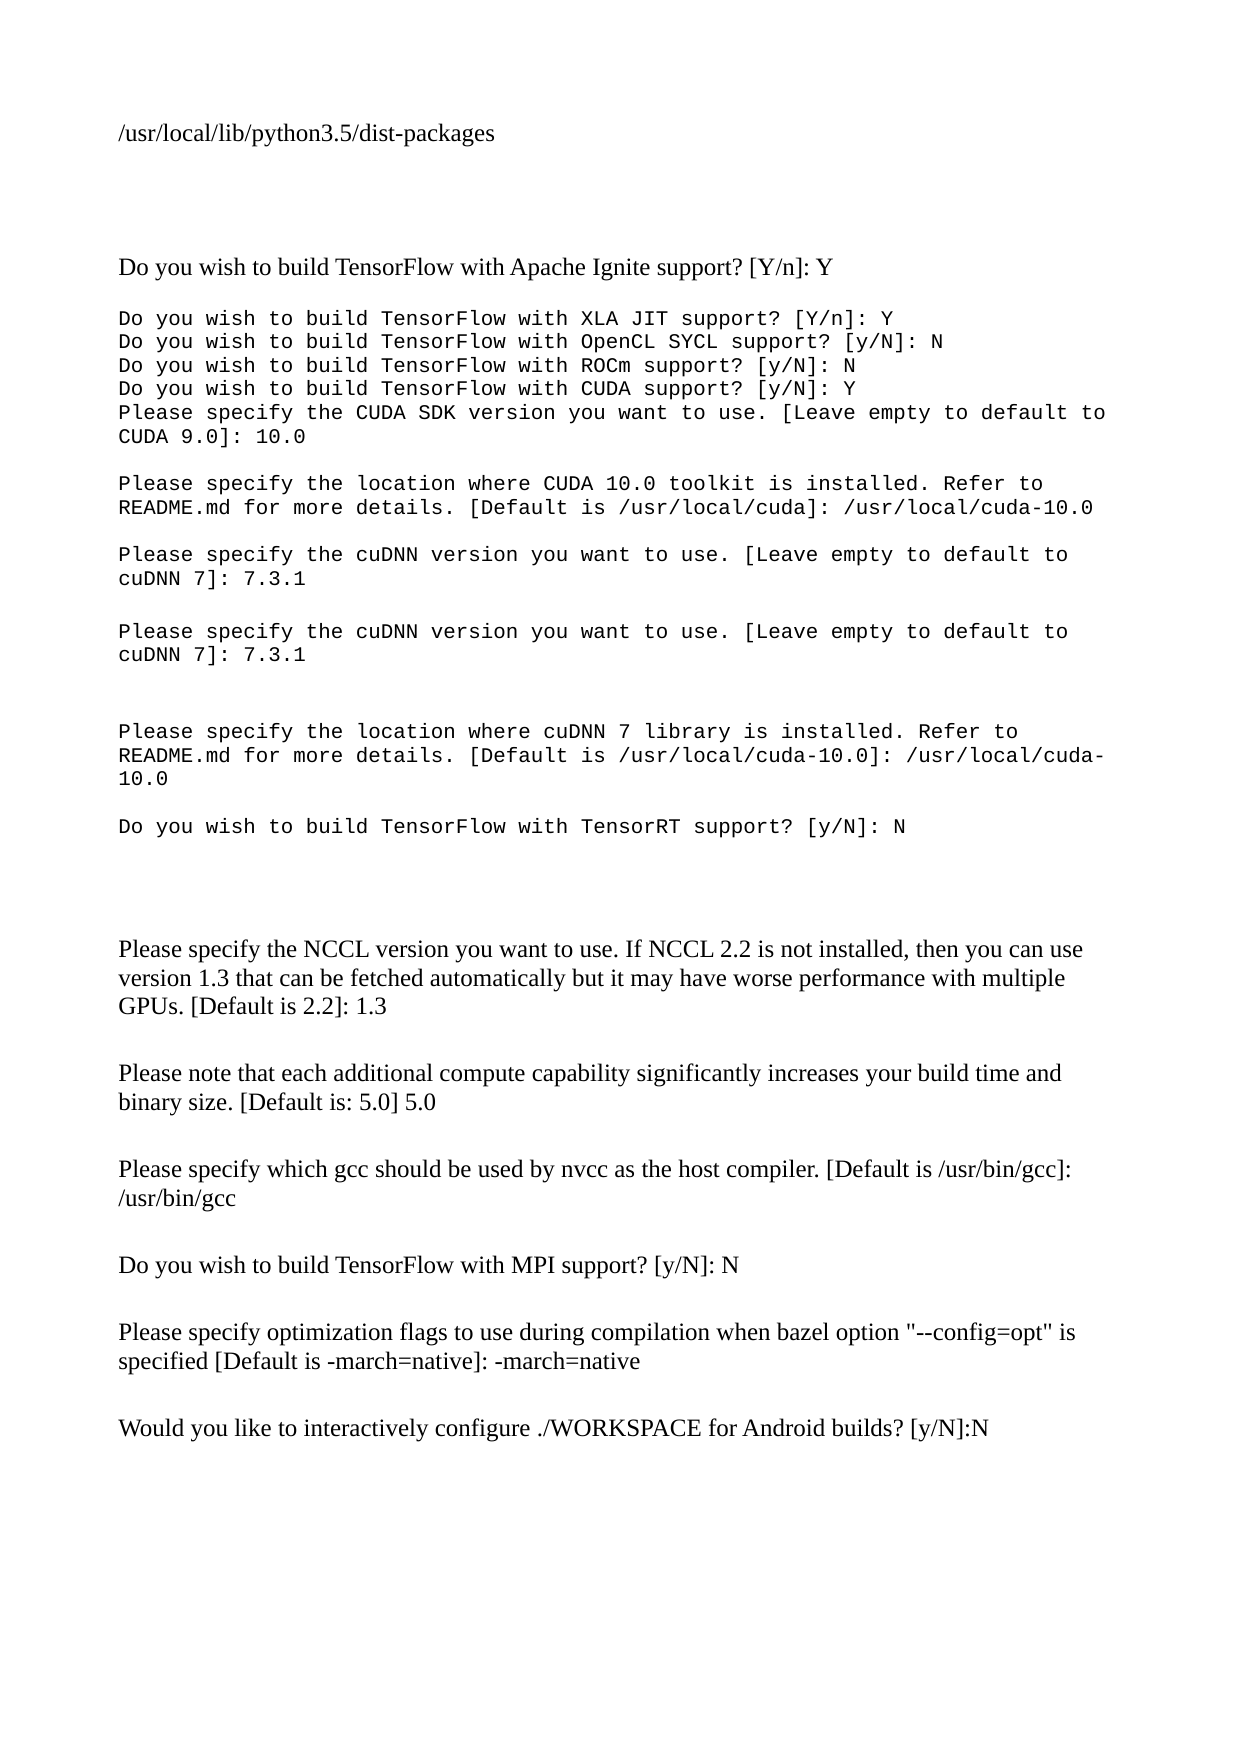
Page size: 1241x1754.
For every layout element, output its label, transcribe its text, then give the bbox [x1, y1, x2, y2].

text Please specify which gcc should be used by nvcc as the host compiler. [Default is /usr/bin/gcc]: /usr/bin/gcc [118, 1154, 1122, 1212]
text Do you wish to build TensorFlow with CUDA support? [y/N]: Y [118, 378, 1122, 402]
text Please specify the CUDA SDK version you want to use. [Leave empty to default to CUDA 9.0]: 10.0 [118, 402, 1122, 449]
text Please specify the cuDNN version you want to use. [Leave empty to default to cuDNN 7]: 7.3.1 [118, 621, 1122, 668]
text Do you wish to build TensorFlow with Apache Ignite support? [Y/n]: Y [118, 252, 1122, 281]
text Do you wish to build TensorFlow with OpenCL SYCL support? [y/N]: N [118, 331, 1122, 355]
text Do you wish to build TensorFlow with MPI support? [y/N]: N [118, 1250, 1122, 1279]
text Please specify the cuDNN version you want to use. [Leave empty to default to cuDNN 7]: 7.3.1 [118, 544, 1122, 591]
text Please specify optimization flags to use during compilation when bazel option "--config=opt" is specified [Default is -march=native]: -march=native [118, 1317, 1122, 1375]
text Do you wish to build TensorFlow with TensorRT support? [y/N]: N [118, 816, 1122, 839]
text Please specify the location where CUDA 10.0 toolkit is installed. Refer to README.md for more details. [Default is /usr/local/cuda]: /usr/local/cuda-10.0 [118, 473, 1122, 520]
text Do you wish to build TensorFlow with XLA JIT support? [Y/n]: Y [118, 307, 1122, 331]
text Would you like to interactively configure ./WORKSPACE for Android builds? [y/N]:N [118, 1413, 1122, 1442]
text Please note that each additional compute capability significantly increases your build time and binary size. [Default is: 5.0] 5.0 [118, 1058, 1122, 1116]
text Please specify the location where cuDNN 7 library is installed. Refer to README.md for more details. [Default is /usr/local/cuda-10.0]: /usr/local/cuda-10.0 [118, 721, 1122, 792]
text Please specify the NCCL version you want to use. If NCCL 2.2 is not installed, then you can use version 1.3 that can be fetched automatically but it may have worse performance with multiple GPUs. [Default is 2.2]: 1.3 [118, 934, 1122, 1020]
text Do you wish to build TensorFlow with ROCm support? [y/N]: N [118, 355, 1122, 378]
text /usr/local/lib/python3.5/dist-packages [118, 118, 1122, 147]
